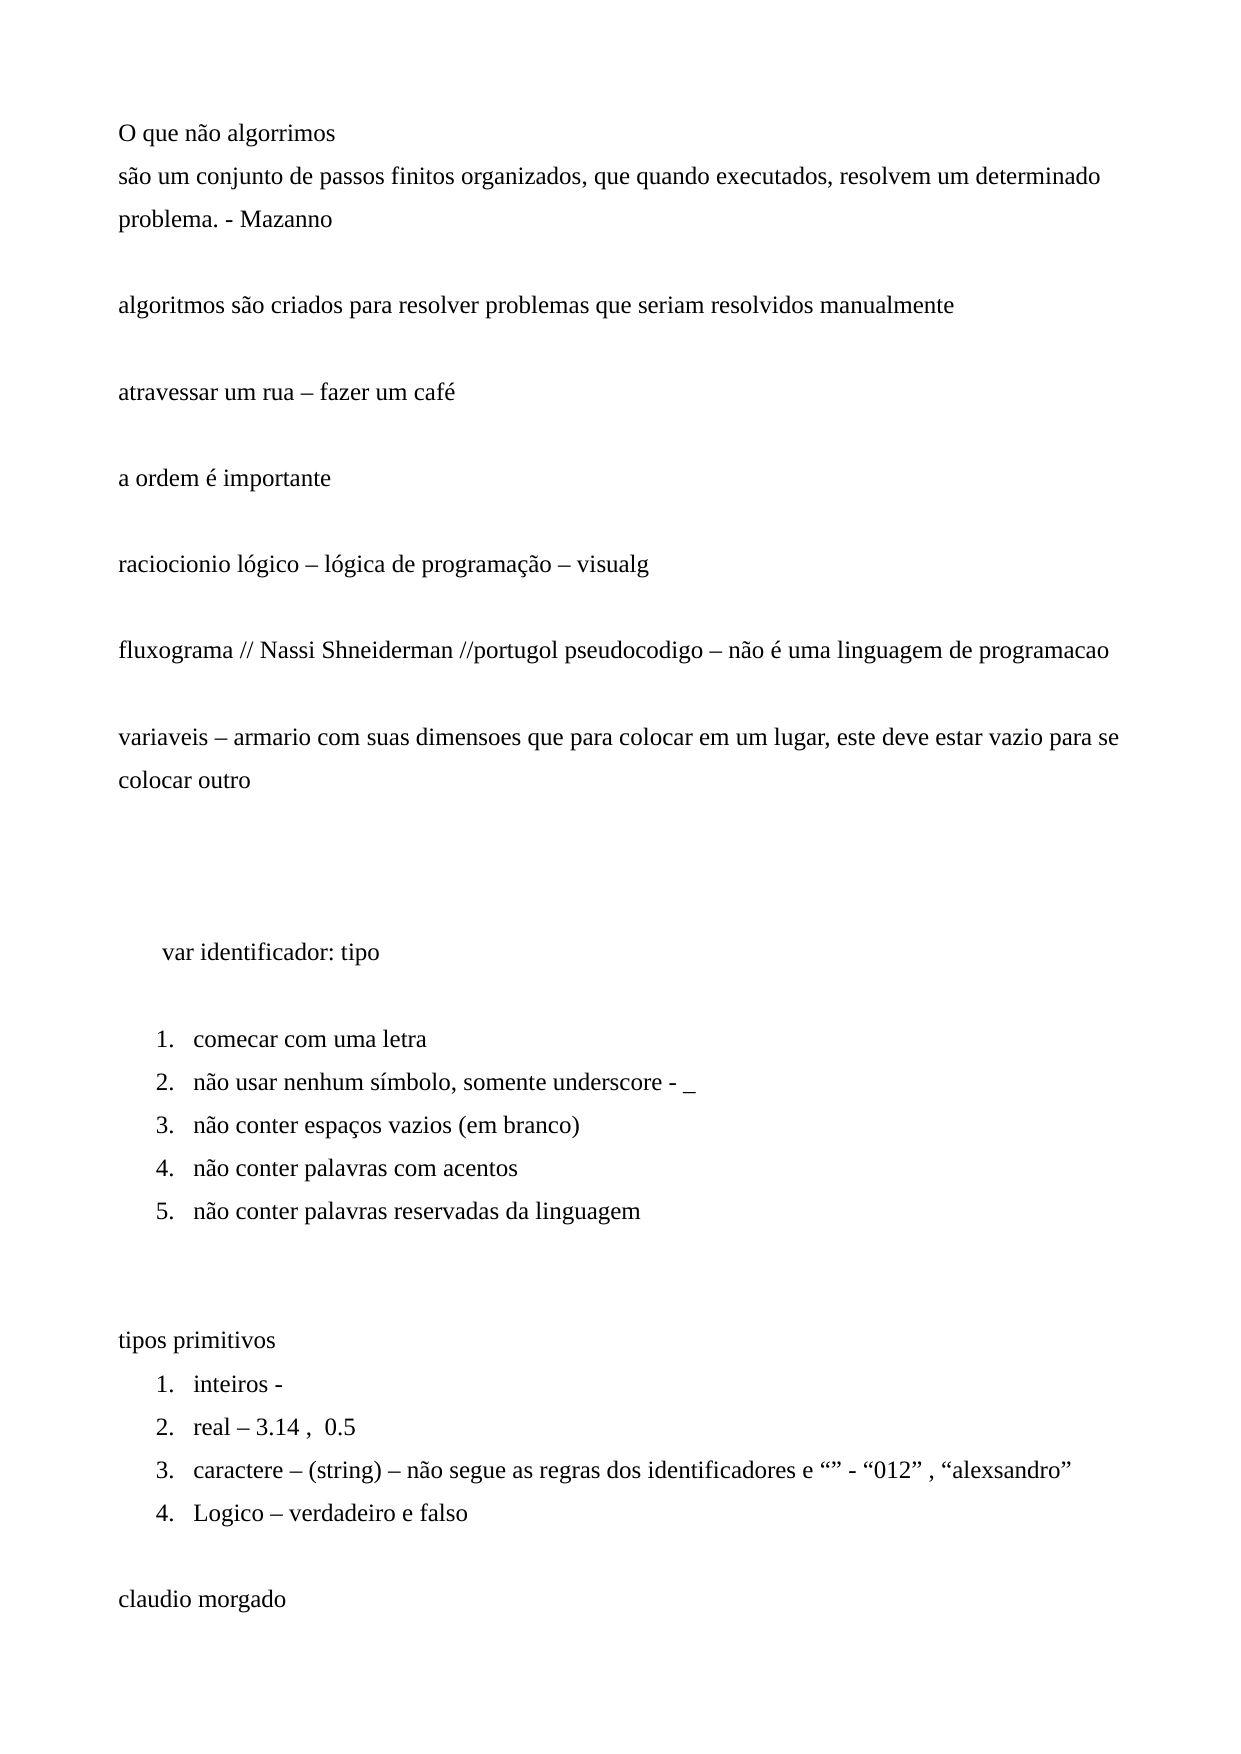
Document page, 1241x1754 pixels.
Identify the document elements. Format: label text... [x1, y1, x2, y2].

text raciocionio lógico – lógica de programação – visualg [118, 549, 1122, 578]
list comecar com uma letra [156, 1024, 1122, 1052]
text a ordem é importante [118, 463, 1122, 492]
list caractere – (string) – não segue as regras dos identificadores e “” - “012” , “alexsandro” [156, 1455, 1122, 1484]
list não conter espaços vazios (em branco) [156, 1110, 1122, 1139]
text fluxograma // Nassi Shneiderman //portugol pseudocodigo – não é uma linguagem de programacao [118, 636, 1122, 664]
list real – 3.14 , 0.5 [156, 1412, 1122, 1441]
text var identificador: tipo [118, 937, 1122, 966]
text atravessar um rua – fazer um café [118, 377, 1122, 406]
text são um conjunto de passos finitos organizados, que quando executados, resolvem um determinado problema. - Mazanno [118, 161, 1122, 233]
text tipos primitivos [118, 1326, 1122, 1354]
text algoritmos são criados para resolver problemas que seriam resolvidos manualmente [118, 291, 1122, 319]
list inteiros - [156, 1369, 1122, 1397]
list não conter palavras com acentos [156, 1153, 1122, 1182]
list Logico – verdadeiro e falso [156, 1498, 1122, 1527]
text claudio morgado [118, 1584, 1122, 1613]
list não conter palavras reservadas da linguagem [156, 1196, 1122, 1225]
text variaveis – armario com suas dimensoes que para colocar em um lugar, este deve estar vazio para se colocar outro [118, 722, 1122, 794]
list não usar nenhum símbolo, somente underscore - _ [156, 1067, 1122, 1096]
text O que não algorrimos [118, 118, 1122, 147]
